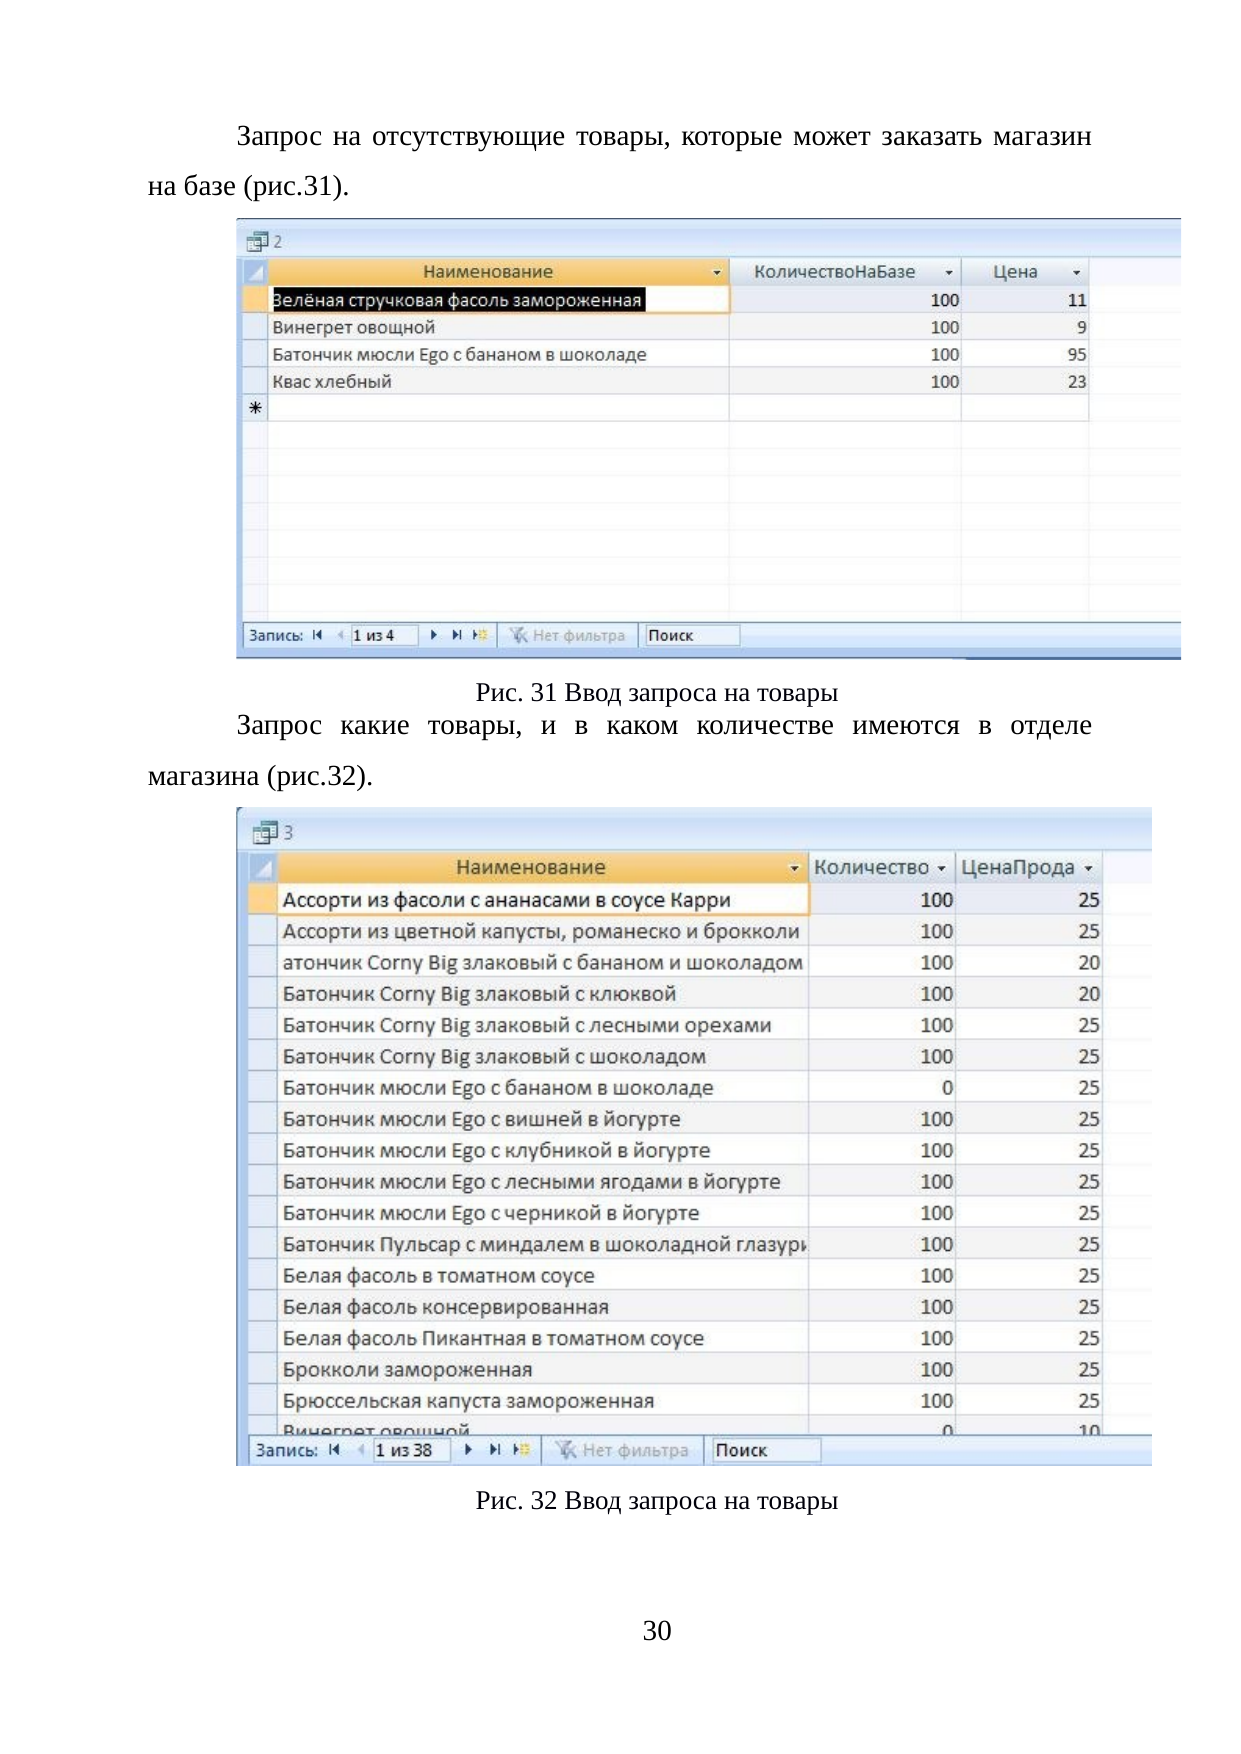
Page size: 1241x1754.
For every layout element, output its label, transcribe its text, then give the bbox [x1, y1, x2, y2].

text Рис. 32 Ввод запроса на товары [148, 1484, 1092, 1515]
text Рис. 31 Ввод запроса на товары [148, 676, 1092, 707]
picture [236, 218, 1182, 660]
picture [236, 807, 1152, 1466]
text Запрос какие товары, и в каком количестве имеются в отделе магазина (рис.32). [148, 707, 1092, 791]
text Запрос на отсутствующие товары, которые может заказать магазин на базе (рис.31). [148, 118, 1092, 202]
